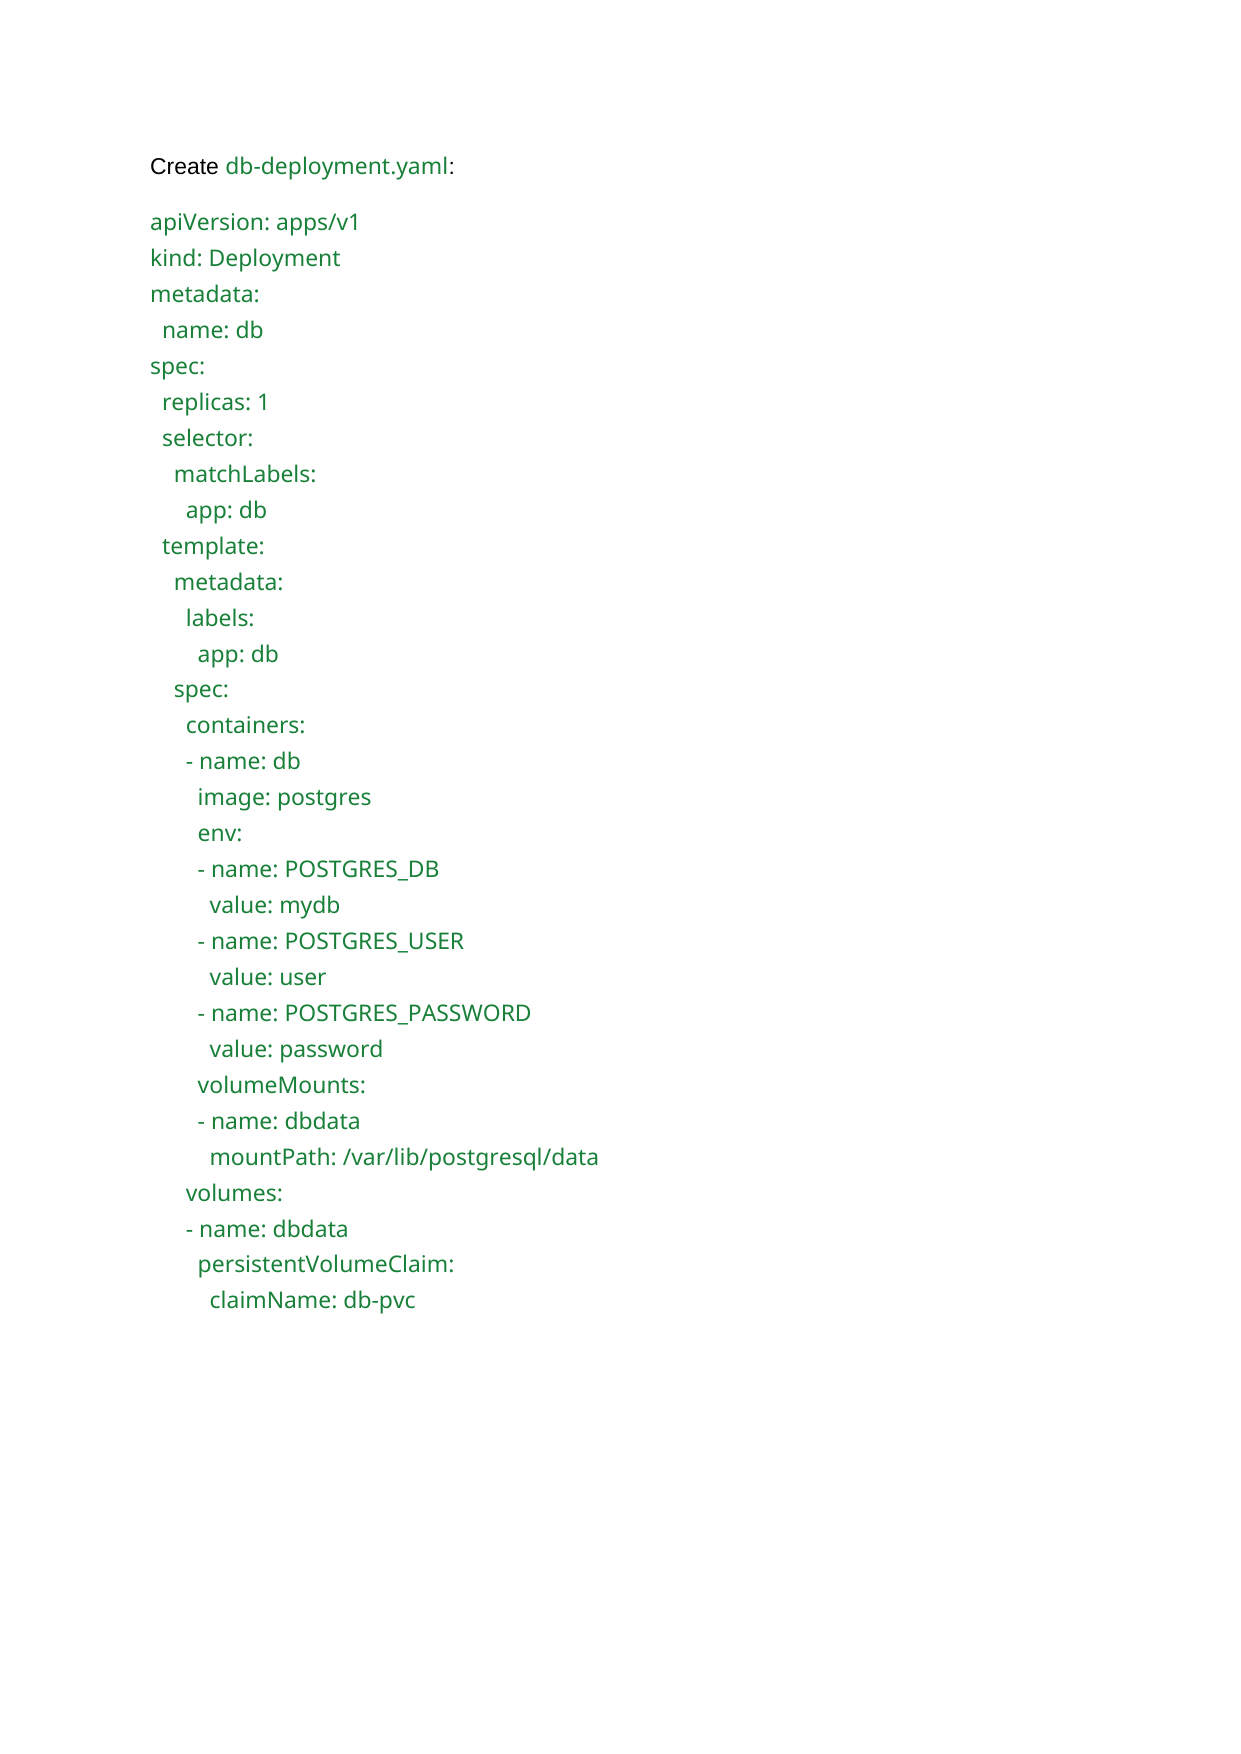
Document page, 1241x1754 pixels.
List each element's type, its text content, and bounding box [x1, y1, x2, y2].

text value: password [150, 1033, 1090, 1064]
text claimName: db-pvc [150, 1284, 1090, 1316]
text - name: POSTGRES_USER [150, 925, 1090, 956]
text spec: [150, 350, 1090, 381]
text - name: dbdata [150, 1212, 1090, 1244]
text - name: dbdata [150, 1105, 1090, 1136]
text - name: POSTGRES_PASSWORD [150, 997, 1090, 1028]
text replicas: 1 [150, 386, 1090, 417]
text selector: [150, 422, 1090, 453]
text - name: db [150, 745, 1090, 777]
text app: db [150, 637, 1090, 669]
text - name: POSTGRES_DB [150, 853, 1090, 884]
text containers: [150, 709, 1090, 741]
text name: db [150, 314, 1090, 345]
text volumes: [150, 1177, 1090, 1208]
text spec: [150, 673, 1090, 705]
text value: mydb [150, 889, 1090, 920]
text app: db [150, 494, 1090, 525]
text volumeMounts: [150, 1069, 1090, 1100]
text Create db-deployment.yaml: [150, 150, 1090, 181]
text template: [150, 530, 1090, 561]
text image: postgres [150, 781, 1090, 812]
text metadata: [150, 566, 1090, 597]
text labels: [150, 602, 1090, 633]
text persistentVolumeClaim: [150, 1248, 1090, 1280]
text env: [150, 817, 1090, 848]
text apiVersion: apps/v1 [150, 206, 1090, 237]
text metadata: [150, 278, 1090, 309]
text matchLabels: [150, 458, 1090, 489]
text kind: Deployment [150, 242, 1090, 273]
text value: user [150, 961, 1090, 992]
text mountPath: /var/lib/postgresql/data [150, 1141, 1090, 1172]
